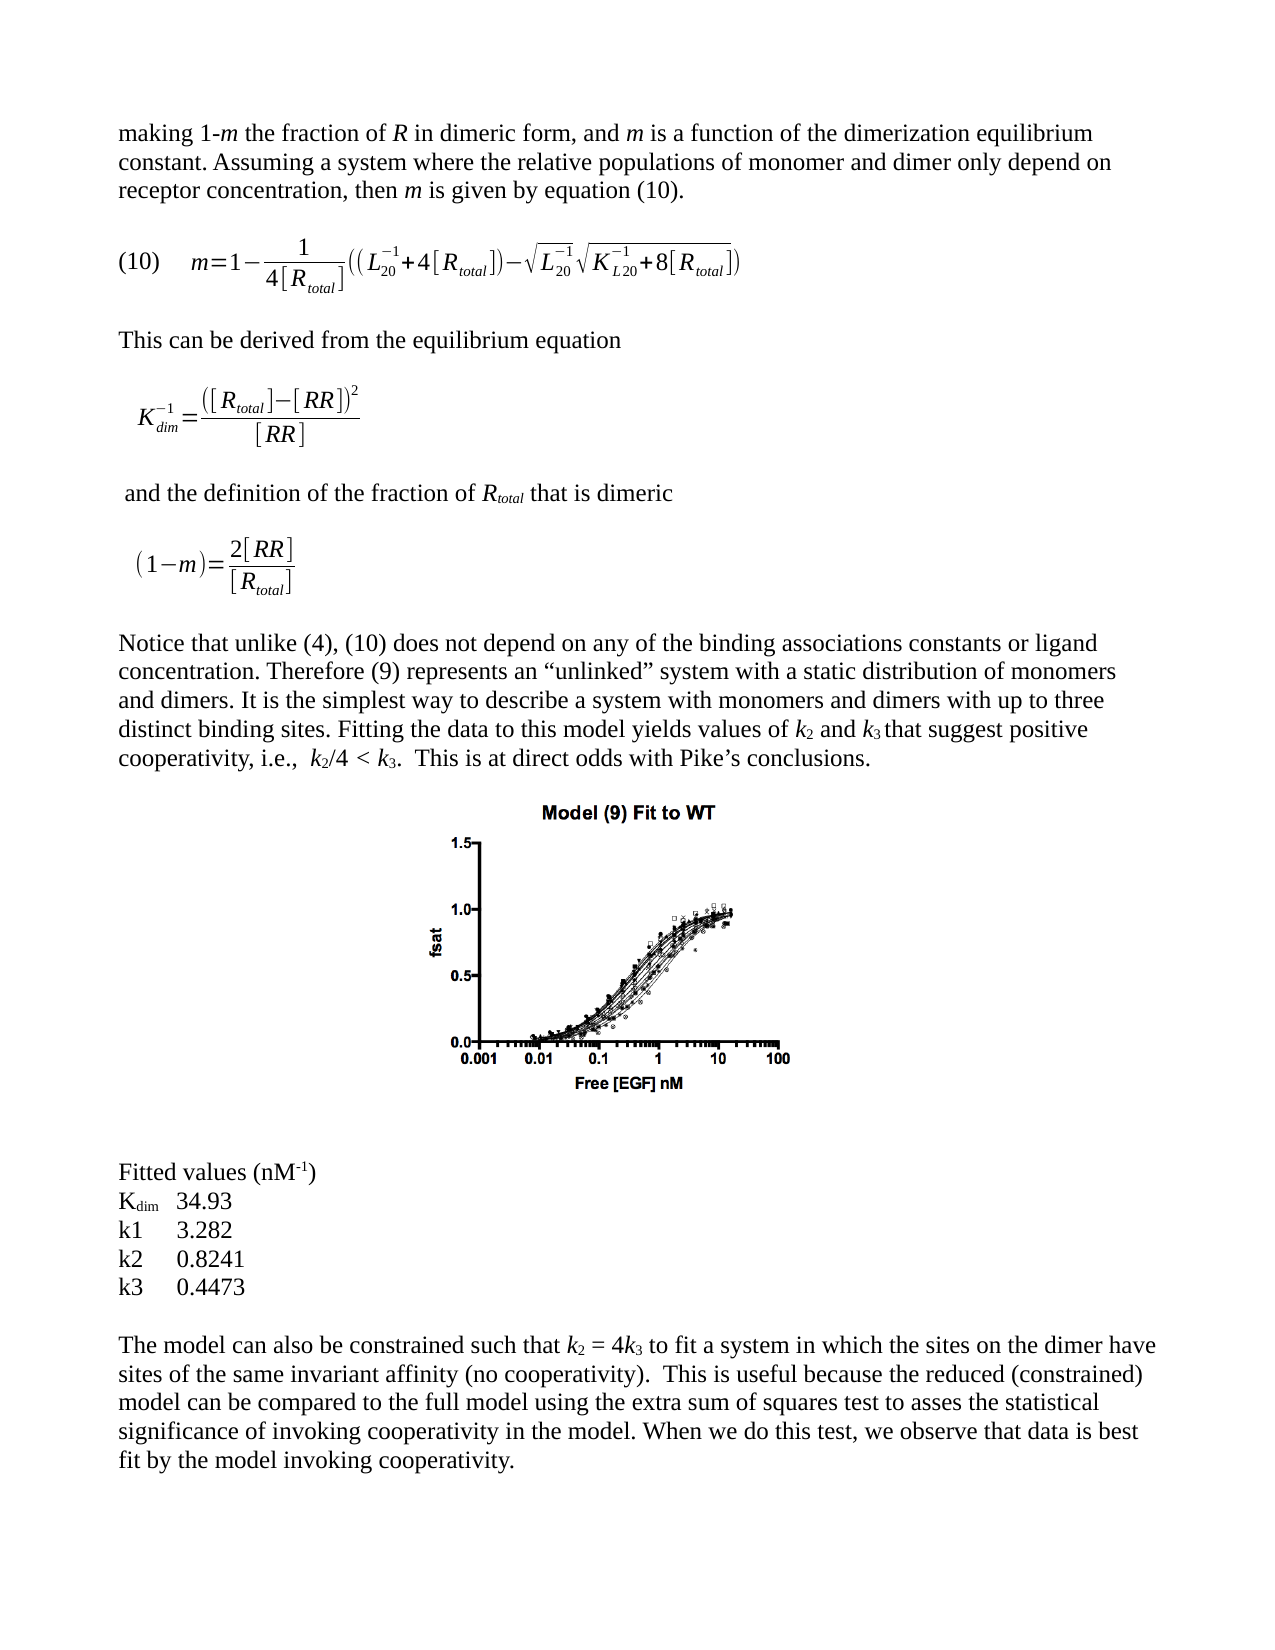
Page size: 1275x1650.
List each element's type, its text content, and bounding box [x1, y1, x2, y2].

text (10) [118, 233, 1157, 296]
text k2 0.8241 [118, 1244, 1157, 1272]
picture [419, 794, 798, 1100]
text k1 3.282 [118, 1215, 1157, 1244]
text and the definition of the fraction of Rtotal that is dimeric [118, 478, 1157, 507]
text k3 0.4473 [118, 1272, 1157, 1301]
text Kdim 34.93 [118, 1186, 1157, 1215]
text Notice that unlike (4), (10) does not depend on any of the binding associations constants or ligand concentration. Therefore (9) represents an “unlinked” system with a static distribution of monomers and dimers. It is the simplest way to describe a system with monomers and dimers with up to three distinct binding sites. Fitting the data to this model yields values of k2 and k3 that suggest positive cooperativity, i.e., k2/4 < k3. This is at direct odds with Pike’s conclusions. [118, 628, 1157, 771]
text The model can also be constrained such that k2 = 4k3 to fit a system in which the sites on the dimer have sites of the same invariant affinity (no cooperativity). This is useful because the reduced (constrained) model can be compared to the full model using the extra sum of squares test to asses the statistical significance of invoking cooperativity in the model. When we do this test, we observe that data is best fit by the model invoking cooperativity. [118, 1330, 1157, 1474]
text Fitted values (nM-1) [118, 1157, 1157, 1186]
text This can be derived from the equilibrium equation [118, 325, 1157, 353]
text making 1-m the fraction of R in dimeric form, and m is a function of the dimerization equilibrium constant. Assuming a system where the relative populations of monomer and dimer only depend on receptor concentration, then m is given by equation (10). [118, 118, 1157, 204]
